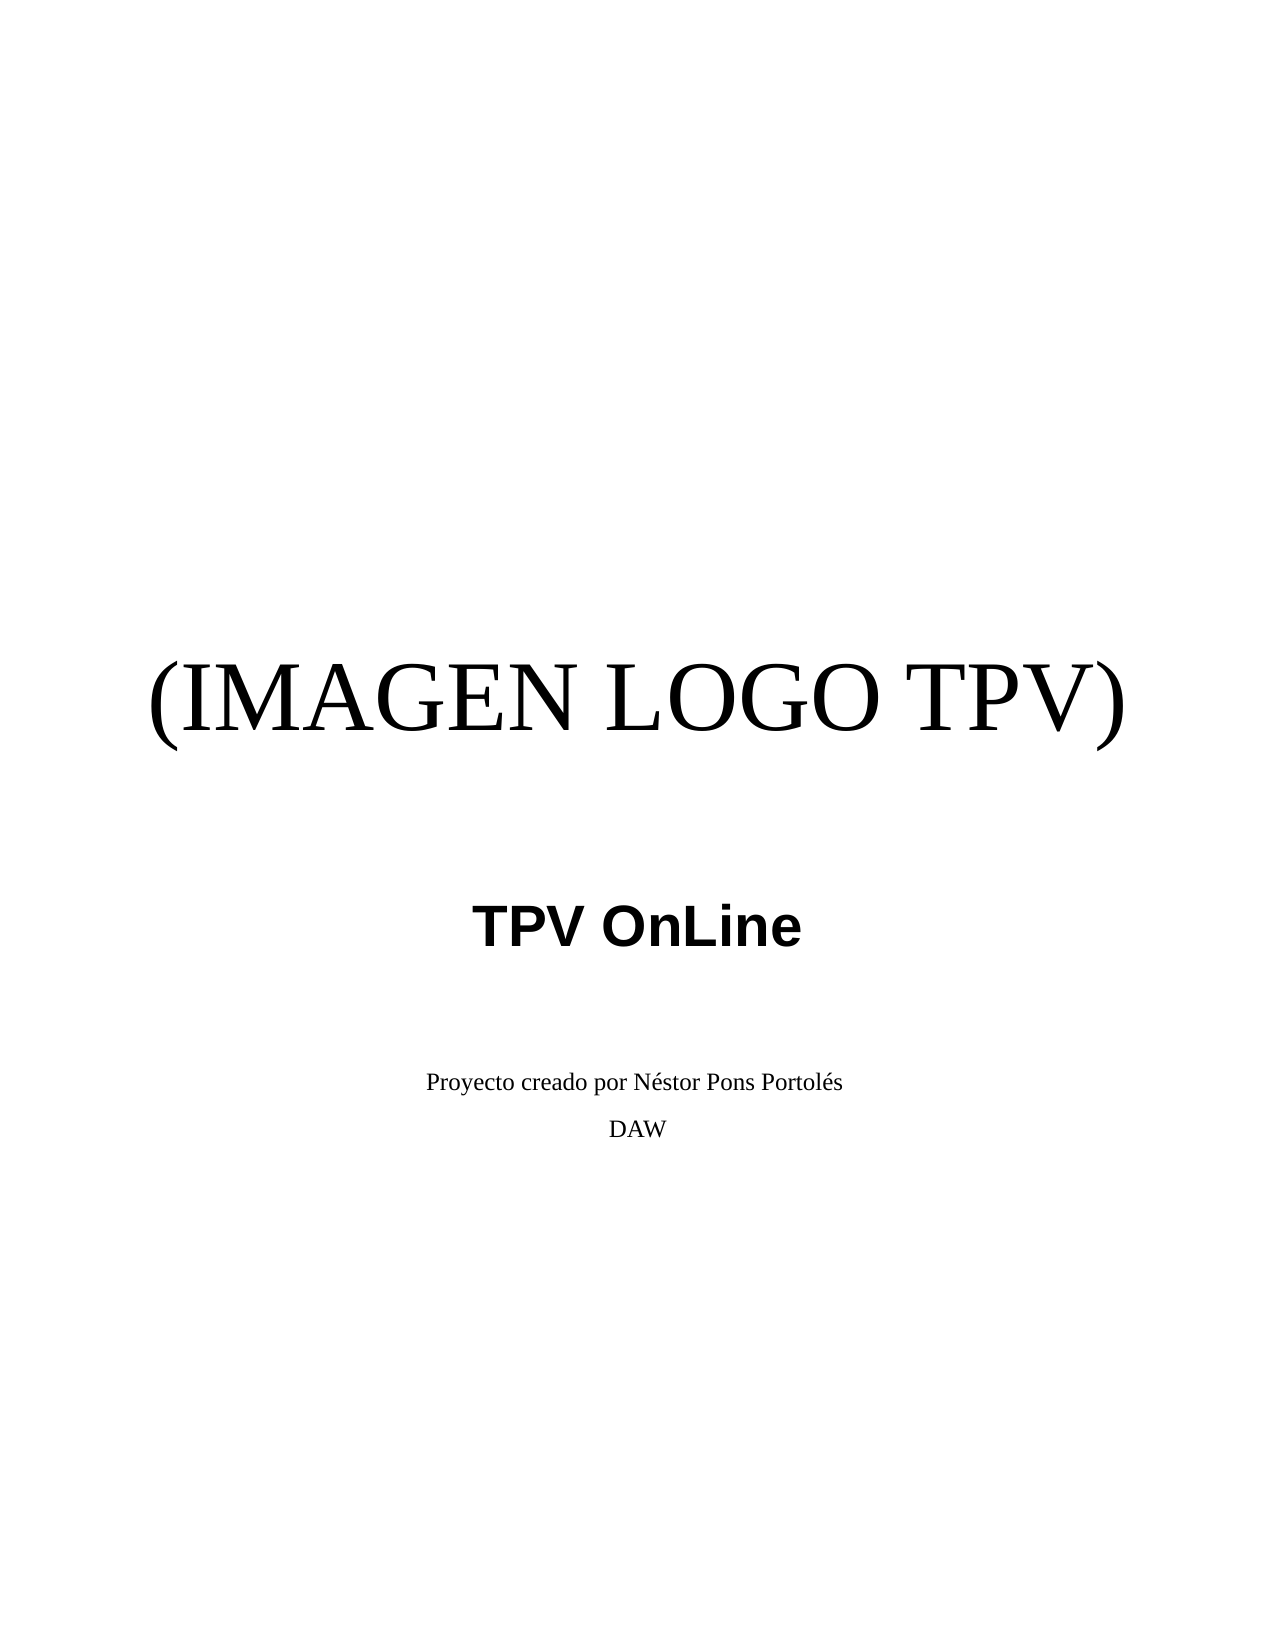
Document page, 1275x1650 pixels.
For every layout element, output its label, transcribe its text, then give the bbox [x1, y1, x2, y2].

text (IMAGEN LOGO TPV) [118, 637, 1157, 752]
text Proyecto creado por Néstor Pons Portolés [118, 1067, 1157, 1096]
title TPV OnLine [118, 892, 1157, 959]
text DAW [118, 1114, 1157, 1143]
